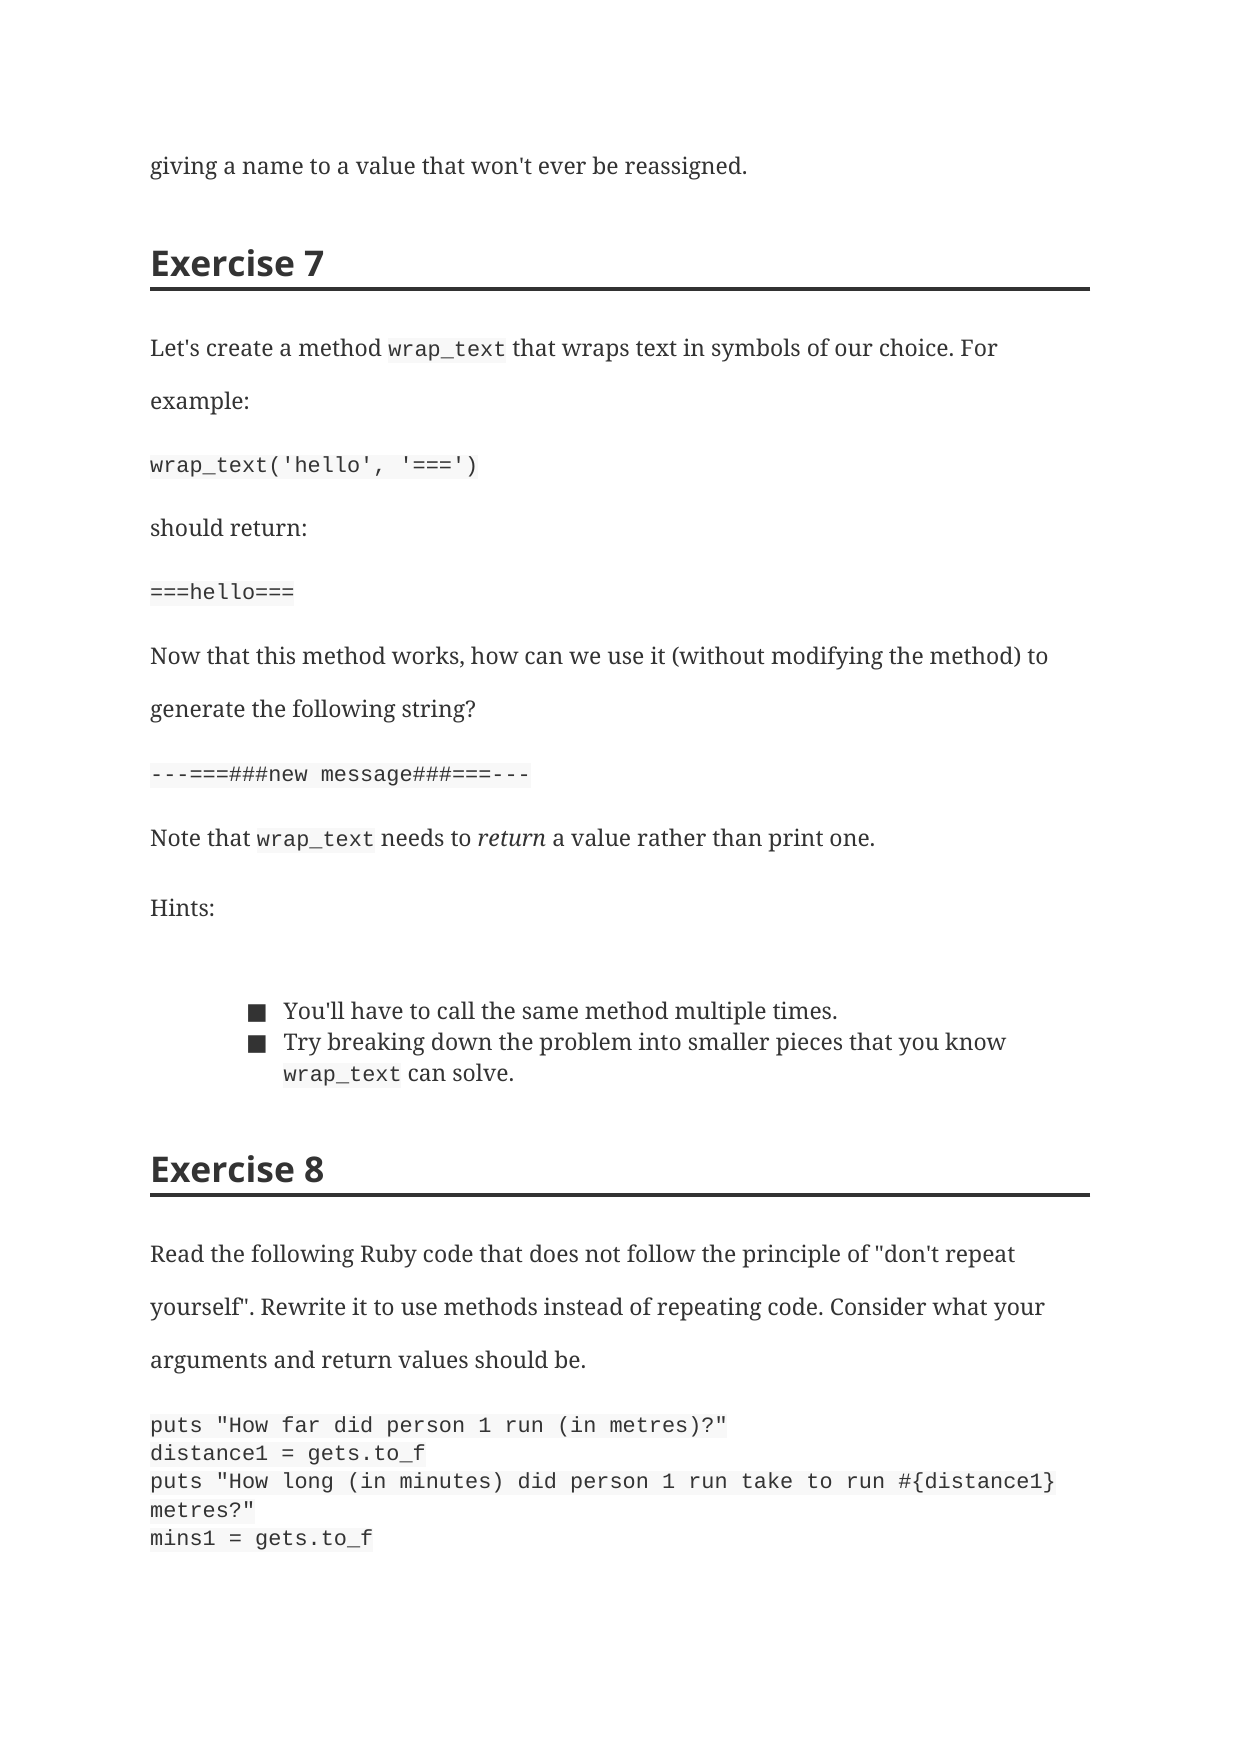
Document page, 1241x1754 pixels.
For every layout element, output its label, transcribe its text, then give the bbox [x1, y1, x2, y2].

text should return: [150, 511, 1090, 543]
text Let's create a method wrap_text that wraps text in symbols of our choice. For example: [150, 332, 1090, 416]
text giving a name to a value that won't ever be reassigned. [150, 150, 1090, 181]
text wrap_text('hello', '===') [150, 454, 1090, 508]
text Read the following Ruby code that does not follow the principle of "don't repeat yourself". Rewrite it to use methods instead of repeating code. Consider what your arguments and return values should be. [150, 1238, 1090, 1375]
text Hints: [150, 891, 1090, 923]
text ===hello=== [150, 581, 1090, 606]
text Note that wrap_text needs to return a value rather than print one. [150, 822, 1090, 853]
text Now that this method works, how can we use it (without modifying the method) to generate the following string? [150, 640, 1090, 724]
subtitle Exercise 7 [150, 238, 1090, 287]
text ---===###new message###===--- [150, 763, 1090, 788]
subtitle Exercise 8 [150, 1144, 1090, 1193]
list Try breaking down the problem into smaller pieces that you know wrap_text can solve. [246, 1026, 1090, 1088]
text puts "How far did person 1 run (in metres)?" distance1 = gets.to_f puts "How long (in minutes) did person 1 run take to run #{distance1} metres?" mins1 = gets.to_f [150, 1414, 1090, 1581]
list You'll have to call the same method multiple times. [246, 994, 1090, 1026]
